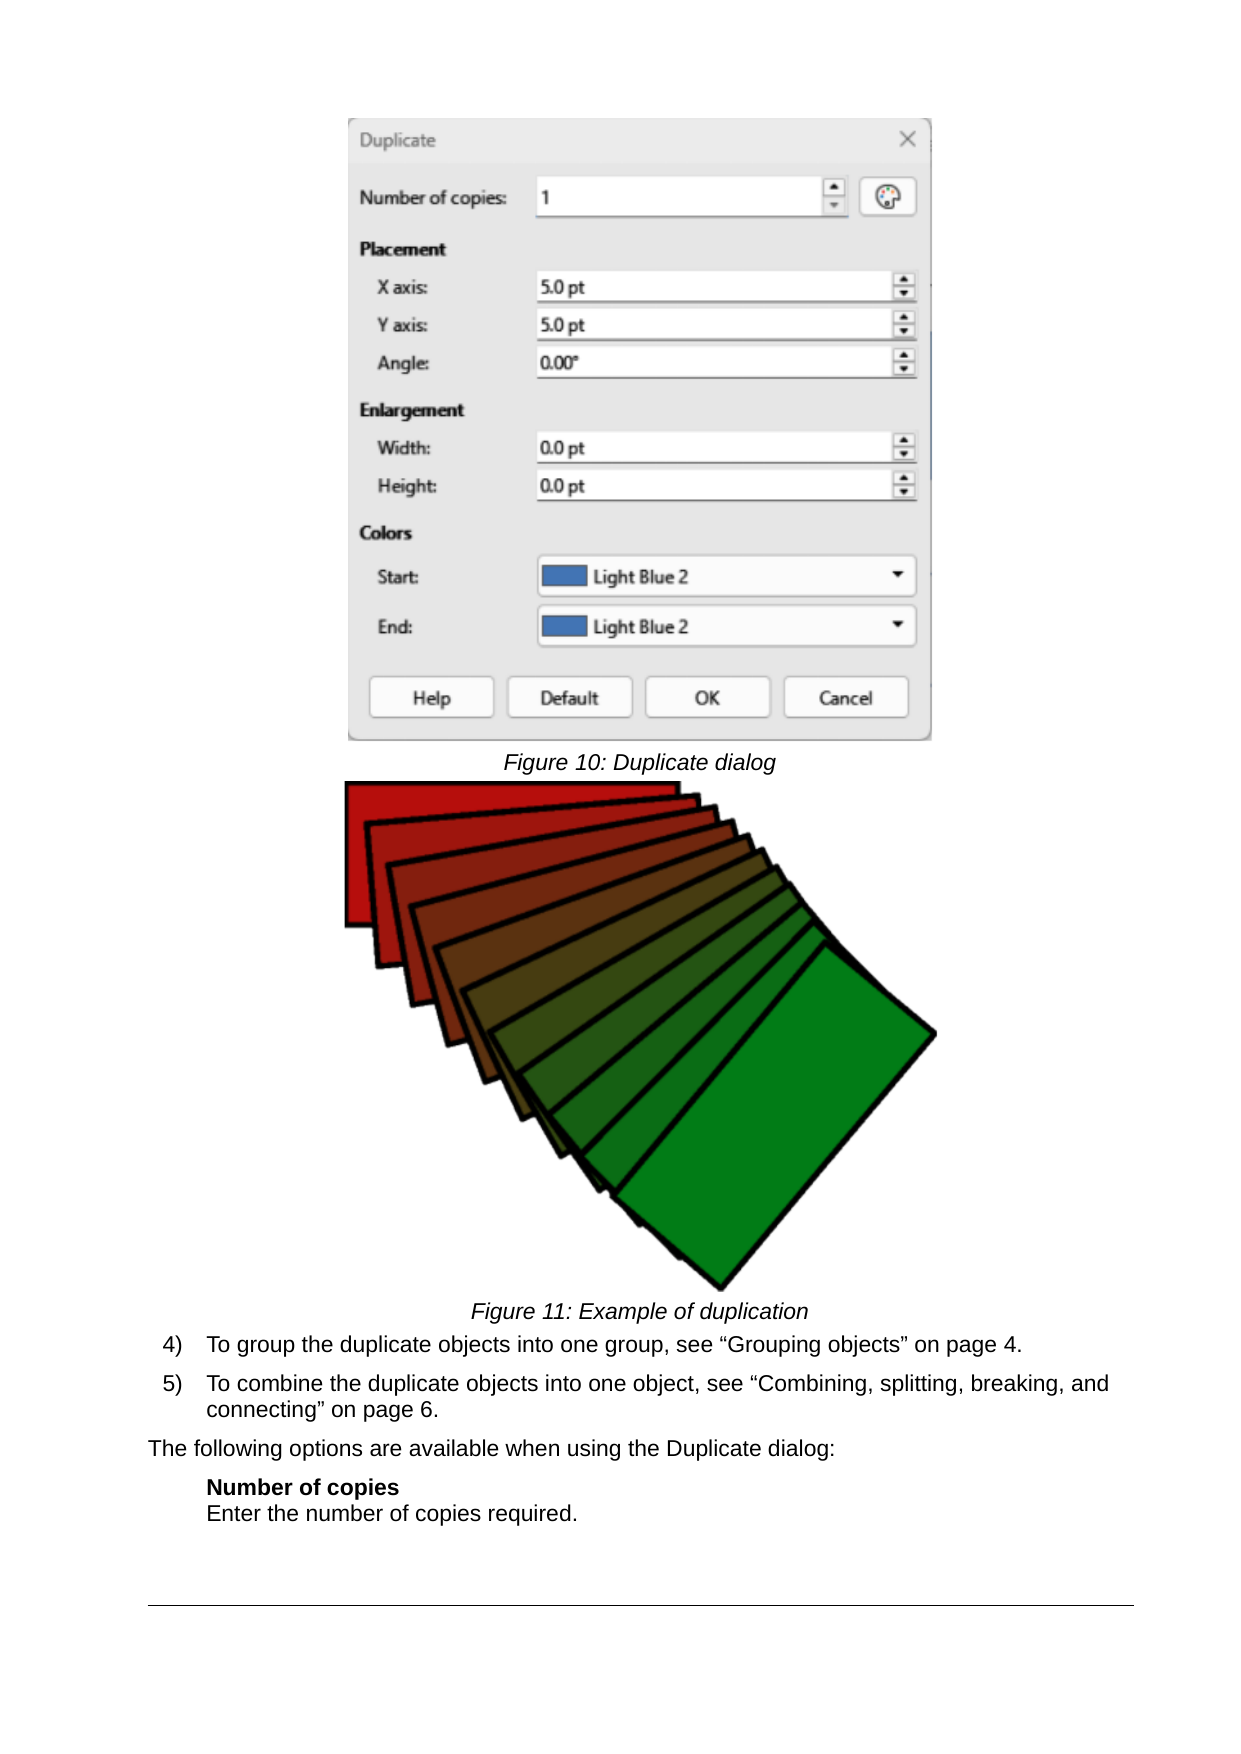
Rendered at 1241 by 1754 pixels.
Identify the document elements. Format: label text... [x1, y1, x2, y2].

text Number of copies [206, 1473, 1134, 1500]
text Figure 11: Example of duplication [344, 1298, 937, 1324]
text Figure 10: Duplicate dialog [348, 749, 933, 775]
picture [348, 118, 934, 743]
list To combine the duplicate objects into one object, see “Combining, splitting, breaking, and connecting” on page 6. [162, 1369, 1134, 1422]
text Enter the number of copies required. [206, 1500, 1134, 1526]
picture [344, 781, 938, 1292]
list The following options are available when using the Duplicate dialog: [148, 1435, 1134, 1461]
list To group the duplicate objects into one group, see “Grouping objects” on page 4. [162, 1331, 1134, 1357]
